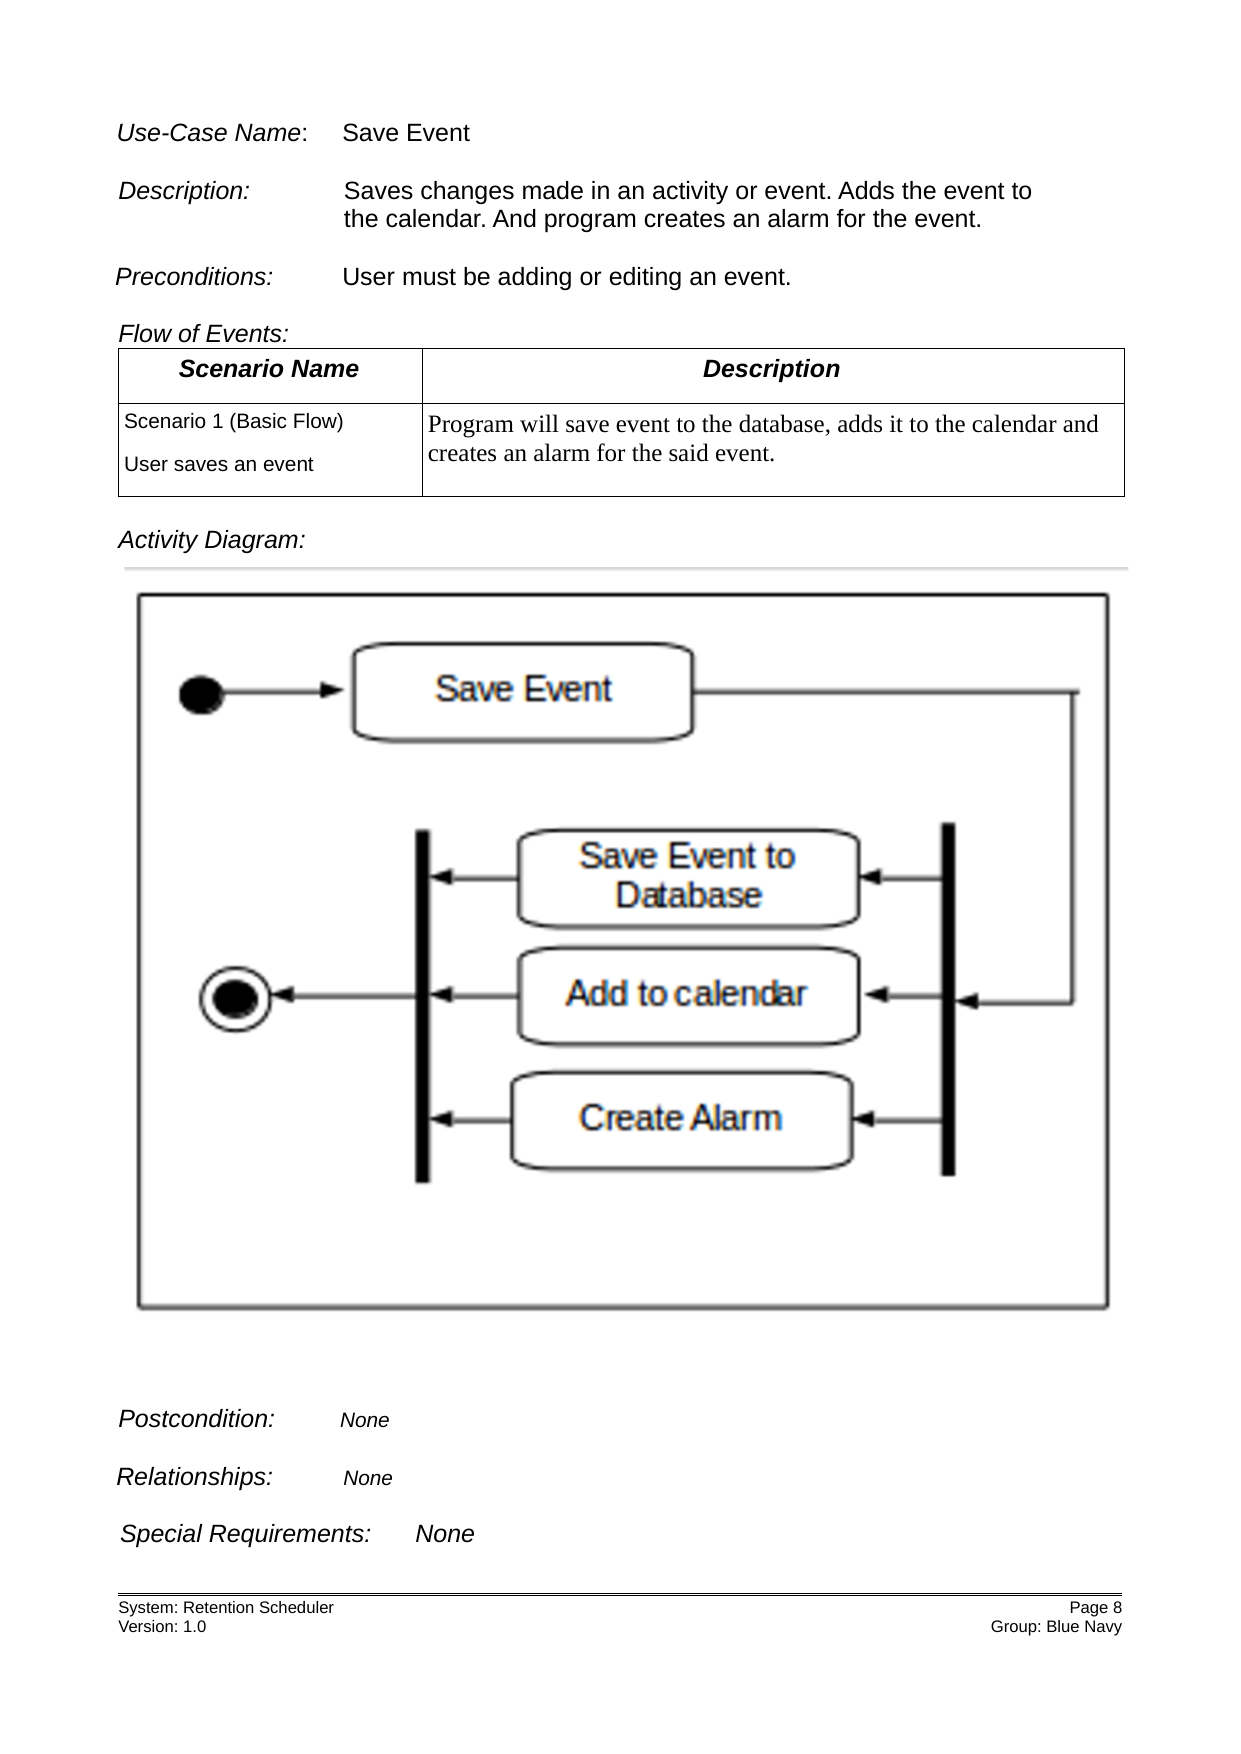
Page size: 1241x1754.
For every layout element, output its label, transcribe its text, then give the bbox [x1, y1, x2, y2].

text Postcondition: None [118, 1404, 1122, 1433]
table_header Description [423, 349, 1124, 403]
text Relationships: None [116, 1462, 1122, 1491]
text Flow of Events: [118, 319, 1122, 348]
table_cell Program will save event to the database, adds it to the calendar and creates an alarm for the said event. [423, 404, 1124, 496]
table_header Scenario Name [119, 349, 422, 403]
picture [124, 567, 1129, 1376]
text Use-Case Name: Save Event [116, 118, 1122, 147]
text Activity Diagram: [118, 525, 1122, 554]
text Preconditions: User must be adding or editing an event. [115, 262, 1122, 291]
text Special Requirements: None [120, 1519, 1122, 1548]
text the calendar. And program creates an alarm for the event. [118, 204, 1122, 233]
table_cell Scenario 1 (Basic Flow) User saves an event [119, 404, 422, 496]
text Description: Saves changes made in an activity or event. Adds the event to [118, 176, 1122, 204]
